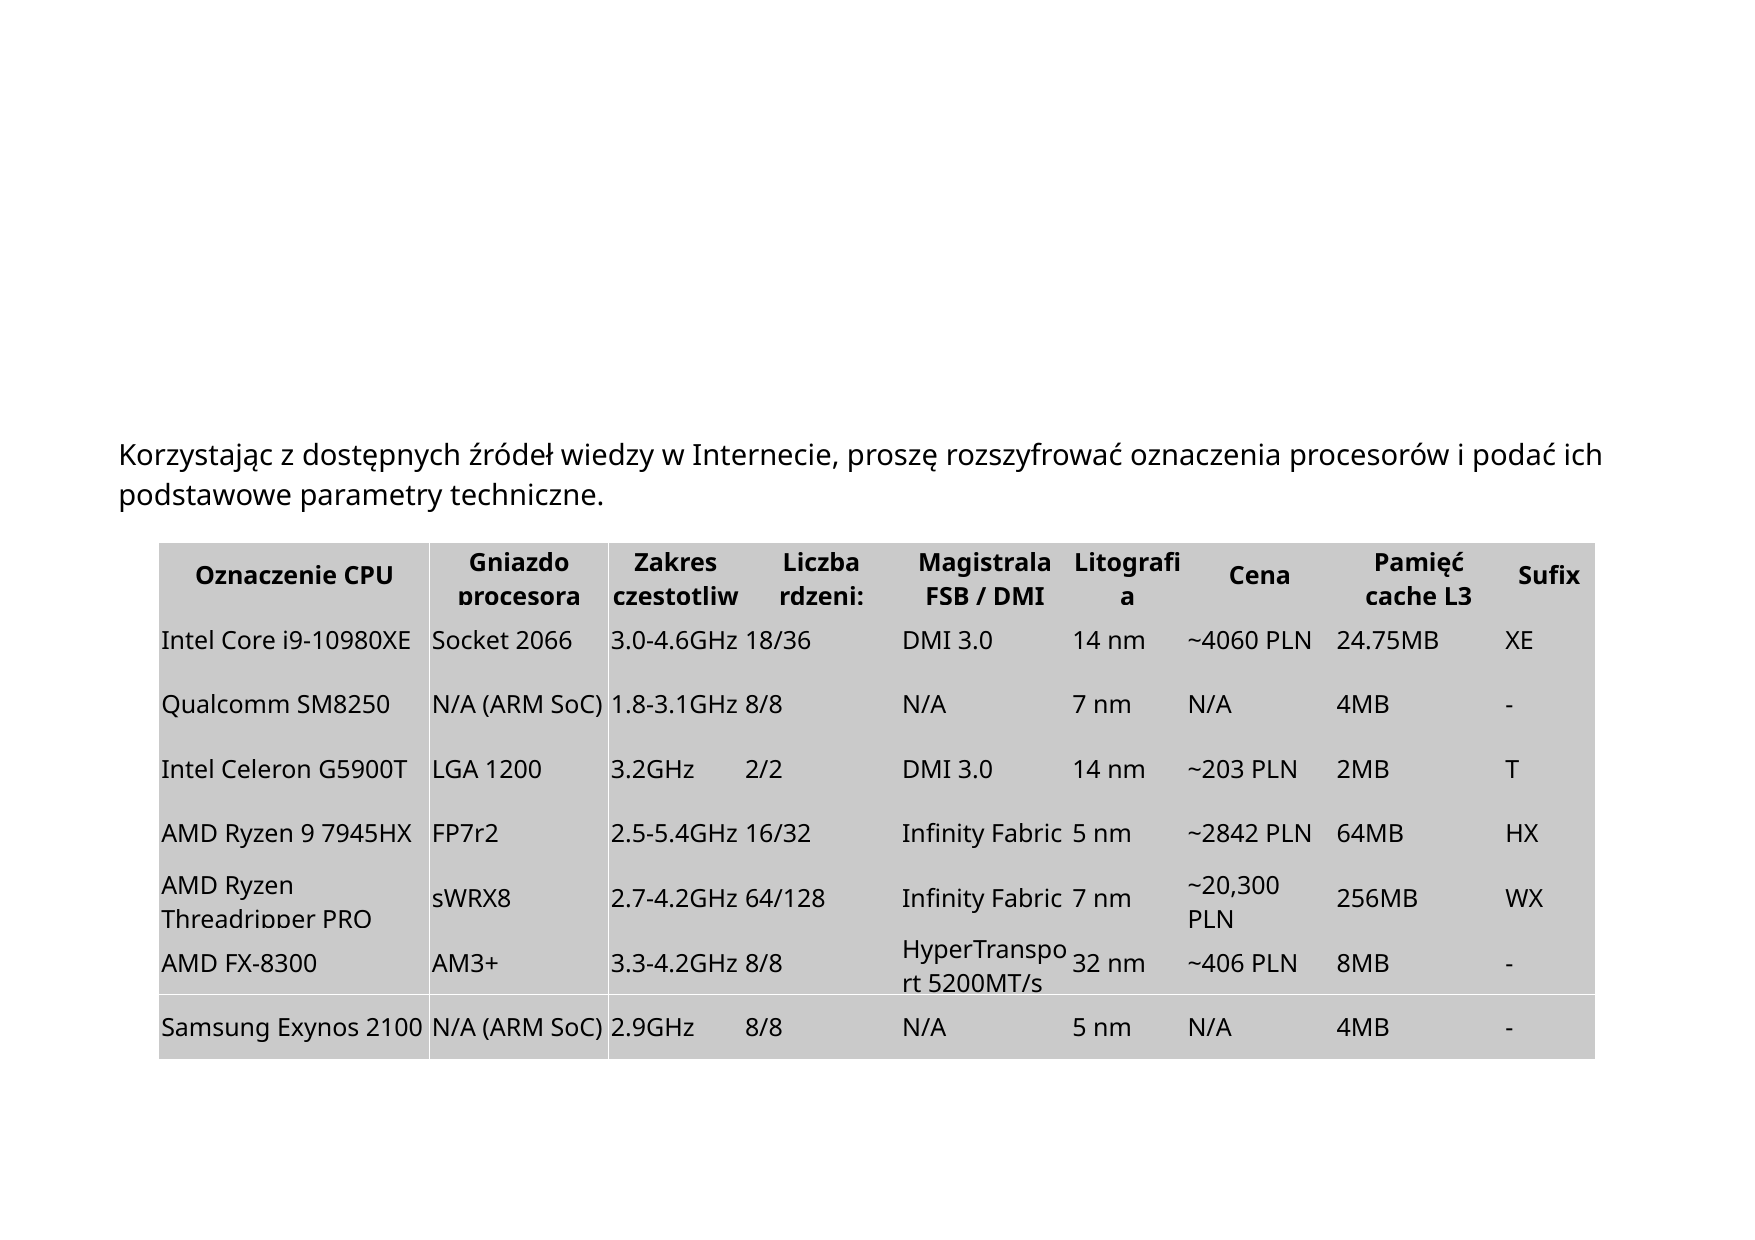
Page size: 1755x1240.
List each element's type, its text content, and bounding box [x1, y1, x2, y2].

text Korzystając z dostępnych źródeł wiedzy w Internecie, proszę rozszyfrować oznaczenia procesorów i podać ich podstawowe parametry techniczne. [118, 434, 1636, 514]
table_cell ~20,300 PLN [1185, 865, 1334, 930]
table_cell 64MB [1334, 801, 1503, 865]
table_cell 2/2 [743, 736, 900, 801]
table_cell 2.9GHz [609, 995, 743, 1059]
table_cell 64/128 [743, 865, 900, 930]
table_cell - [1503, 930, 1595, 994]
table_header Gniazdo procesora [430, 543, 608, 607]
table_cell N/A (ARM SoC) [430, 995, 608, 1059]
table_header Zakres częstotliwości [609, 543, 743, 607]
table_cell LGA 1200 [430, 736, 608, 801]
table_cell ~4060 PLN [1185, 607, 1334, 672]
table_cell Samsung Exynos 2100 [159, 995, 429, 1059]
table_header Magistrala FSB / DMI [900, 543, 1070, 607]
table_cell ~406 PLN [1185, 930, 1334, 994]
table_cell 7 nm [1070, 672, 1185, 736]
table_header Litografia [1070, 543, 1185, 607]
table_cell N/A [900, 672, 1070, 736]
table_header Oznaczenie CPU [159, 543, 429, 607]
table_cell AMD Ryzen Threadripper PRO 3995WX [159, 865, 429, 930]
table_cell HX [1503, 801, 1595, 865]
table_cell - [1503, 995, 1595, 1059]
table_cell AMD Ryzen 9 7945HX [159, 801, 429, 865]
table_cell 2.5-5.4GHz [609, 801, 743, 865]
table_cell 14 nm [1070, 736, 1185, 801]
table_cell 5 nm [1070, 801, 1185, 865]
table_cell 5 nm [1070, 995, 1185, 1059]
table_cell ~2842 PLN [1185, 801, 1334, 865]
table_cell HyperTransport 5200MT/s [900, 930, 1070, 994]
table_cell N/A [1185, 995, 1334, 1059]
table_cell 3.2GHz [609, 736, 743, 801]
table_cell Qualcomm SM8250 [159, 672, 429, 736]
table_cell 32 nm [1070, 930, 1185, 994]
table_cell 8/8 [743, 995, 900, 1059]
table_cell 256MB [1334, 865, 1503, 930]
table_cell 8/8 [743, 672, 900, 736]
table_cell 7 nm [1070, 865, 1185, 930]
table_cell 8MB [1334, 930, 1503, 994]
table_cell FP7r2 [430, 801, 608, 865]
table_cell WX [1503, 865, 1595, 930]
table_cell 4MB [1334, 995, 1503, 1059]
table_cell 3.3-4.2GHz [609, 930, 743, 994]
table_header Pamięć cache L3 [1334, 543, 1503, 607]
table_cell - [1503, 672, 1595, 736]
table_cell Infinity Fabric [900, 865, 1070, 930]
table_cell N/A [900, 995, 1070, 1059]
table_cell 3.0-4.6GHz [609, 607, 743, 672]
table_cell 2.7-4.2GHz [609, 865, 743, 930]
table_header Sufix [1503, 543, 1595, 607]
table_header Cena [1185, 543, 1334, 607]
table_cell 8/8 [743, 930, 900, 994]
table_cell Infinity Fabric [900, 801, 1070, 865]
table_cell 1.8-3.1GHz [609, 672, 743, 736]
table_cell 24.75MB [1334, 607, 1503, 672]
table_cell AMD FX-8300 [159, 930, 429, 994]
table_header Liczba rdzeni: Fizycznych/Logicznych [743, 543, 900, 607]
table_cell T [1503, 736, 1595, 801]
table_cell sWRX8 [430, 865, 608, 930]
table_cell N/A (ARM SoC) [430, 672, 608, 736]
table_cell ~203 PLN [1185, 736, 1334, 801]
table_cell XE [1503, 607, 1595, 672]
table_cell 4MB [1334, 672, 1503, 736]
table_cell DMI 3.0 [900, 607, 1070, 672]
table_cell 14 nm [1070, 607, 1185, 672]
table_cell AM3+ [430, 930, 608, 994]
table_cell 16/32 [743, 801, 900, 865]
table_cell N/A [1185, 672, 1334, 736]
table_cell Socket 2066 [430, 607, 608, 672]
table_cell Intel Celeron G5900T [159, 736, 429, 801]
table_cell 2MB [1334, 736, 1503, 801]
table_cell DMI 3.0 [900, 736, 1070, 801]
table_cell Intel Core i9-10980XE [159, 607, 429, 672]
table_cell 18/36 [743, 607, 900, 672]
